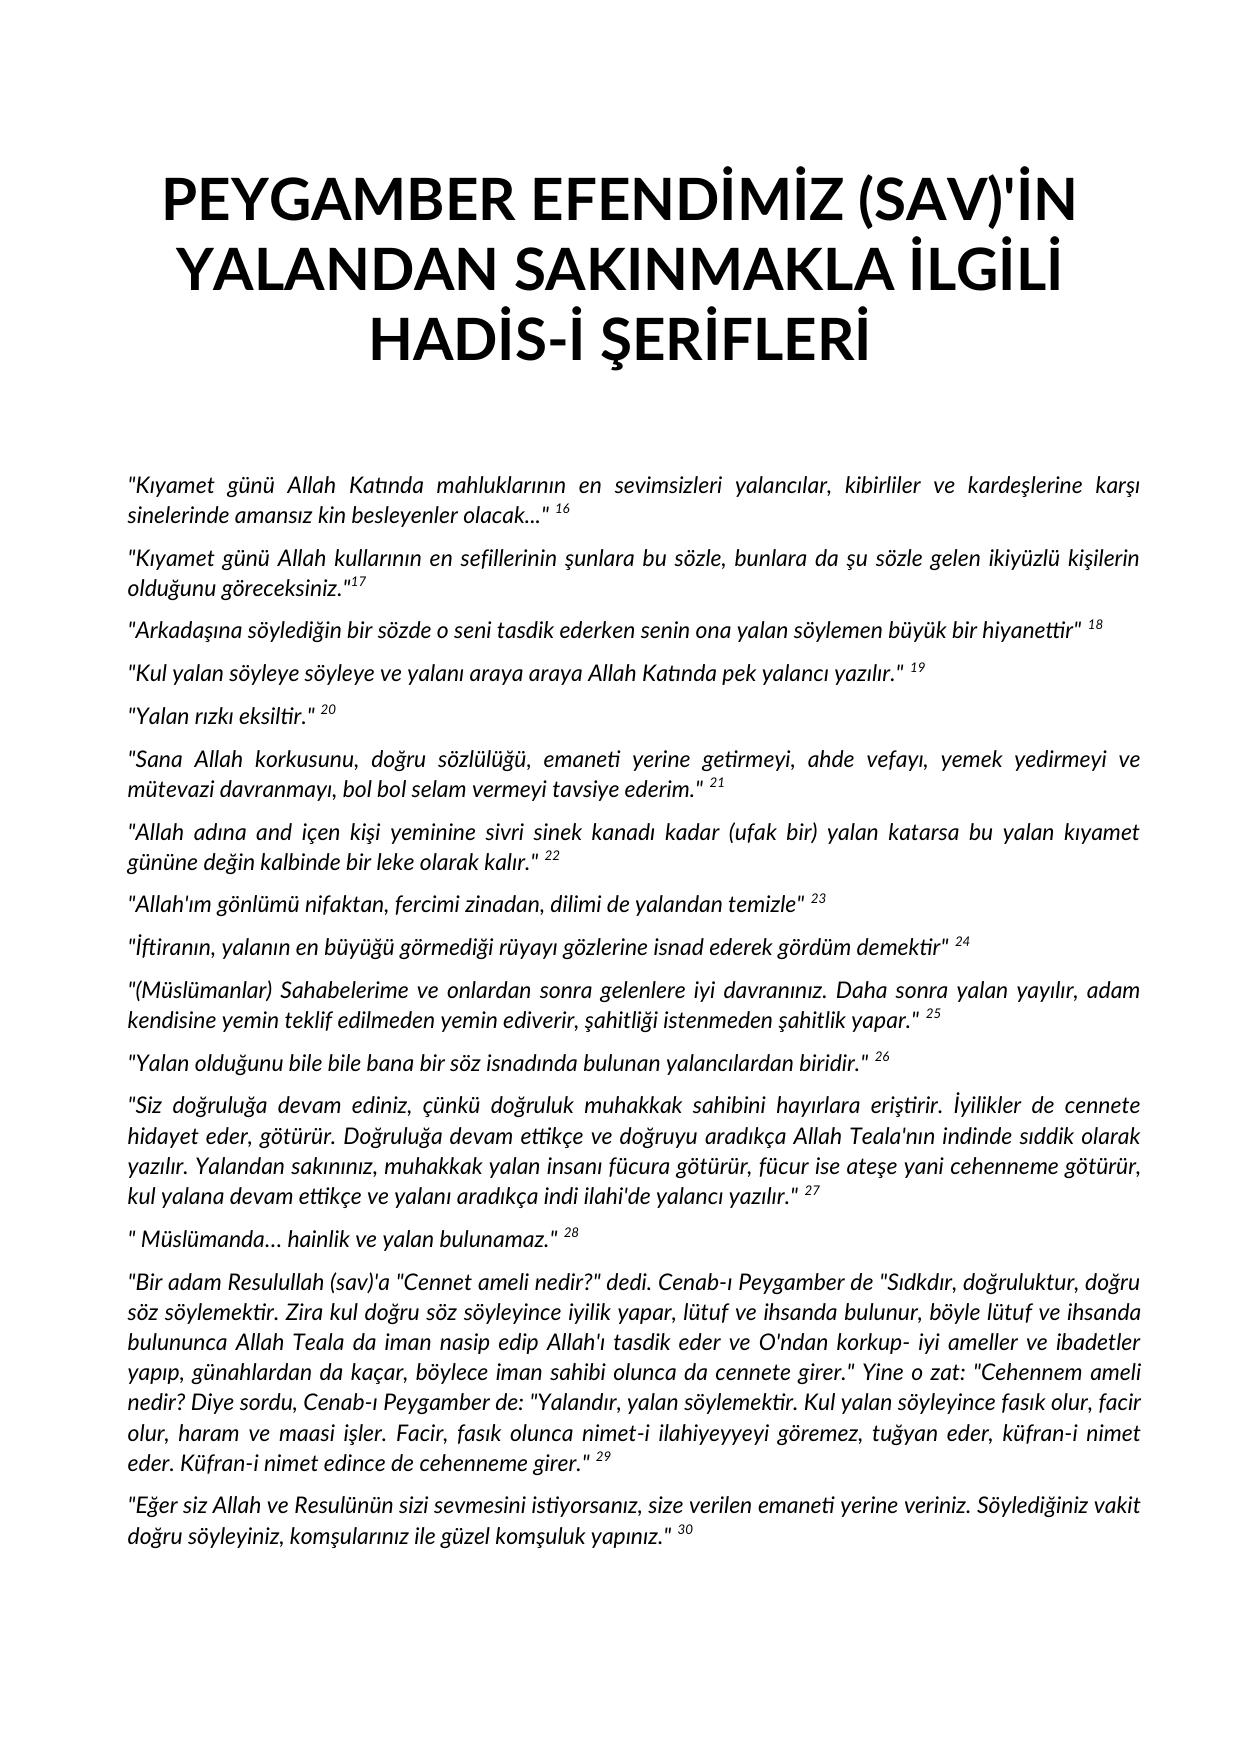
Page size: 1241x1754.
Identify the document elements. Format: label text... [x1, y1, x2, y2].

text "(Müslümanlar) Sahabelerime ve onlardan sonra gelenlere iyi davranınız. Daha sonra yalan yayılır, adam kendisine yemin teklif edilmeden yemin ediverir, şahitliği istenmeden şahitlik yapar." 25 [127, 976, 1143, 1033]
text "Eğer siz Allah ve Resulünün sizi sevmesini istiyorsanız, size verilen emaneti yerine veriniz. Söylediğiniz vakit doğru söyleyiniz, komşularınız ile güzel komşuluk yapınız." 30 [127, 1491, 1143, 1549]
text "Kıyamet günü Allah kullarının en sefillerinin şunlara bu sözle, bunlara da şu sözle gelen ikiyüzlü kişilerin olduğunu göreceksiniz."17 [127, 543, 1143, 601]
text " Müslümanda… hainlik ve yalan bulunamaz." 28 [127, 1224, 1143, 1252]
text "İftiranın, yalanın en büyüğü görmediği rüyayı gözlerine isnad ederek gördüm demektir" 24 [127, 933, 1143, 960]
text "Arkadaşına söylediğin bir sözde o seni tasdik ederken senin ona yalan söylemen büyük bir hiyanettir" 18 [127, 616, 1143, 644]
text "Allah adına and içen kişi yeminine sivri sinek kanadı kadar (ufak bir) yalan katarsa bu yalan kıyamet gününe değin kalbinde bir leke olarak kalır." 22 [127, 817, 1143, 875]
text "Kul yalan söyleye söyleye ve yalanı araya araya Allah Katında pek yalancı yazılır." 19 [127, 659, 1143, 686]
text "Allah'ım gönlümü nifaktan, fercimi zinadan, dilimi de yalandan temizle" 23 [127, 890, 1143, 918]
text "Kıyamet günü Allah Katında mahluklarının en sevimsizleri yalancılar, kibirliler ve kardeşlerine karşı sinelerinde amansız kin besleyenler olacak..." 16 [127, 470, 1143, 528]
text "Sana Allah korkusunu, doğru sözlülüğü, emaneti yerine getirmeyi, ahde vefayı, yemek yedirmeyi ve mütevazi davranmayı, bol bol selam vermeyi tavsiye ederim." 21 [127, 744, 1143, 802]
text "Yalan rızkı eksiltir." 20 [127, 702, 1143, 729]
text "Bir adam Resulullah (sav)'a "Cennet ameli nedir?" dedi. Cenab-ı Peygamber de "Sıdkdır, doğruluktur, doğru söz söylemektir. Zira kul doğru söz söyleyince iyilik yapar, lütuf ve ihsanda bulunur, böyle lütuf ve ihsanda bulununca Allah Teala da iman nasip edip Allah'ı tasdik eder ve O'ndan korkup- iyi ameller ve ibadetler yapıp, günahlardan da kaçar, böylece iman sahibi olunca da cennete girer." Yine o zat: "Cehennem ameli nedir? Diye sordu, Cenab-ı Peygamber de: "Yalandır, yalan söylemektir. Kul yalan söyleyince fasık olur, facir olur, haram ve maasi işler. Facir, fasık olunca nimet-i ilahiyeyyeyi göremez, tuğyan eder, küfran-i nimet eder. Küfran-i nimet edince de cehenneme girer." 29 [127, 1267, 1143, 1476]
text "Yalan olduğunu bile bile bana bir söz isnadında bulunan yalancılardan biridir." 26 [127, 1048, 1143, 1076]
text "Siz doğruluğa devam ediniz, çünkü doğruluk muhakkak sahibini hayırlara eriştirir. İyilikler de cennete hidayet eder, götürür. Doğruluğa devam ettikçe ve doğruyu aradıkça Allah Teala'nın indinde sıddik olarak yazılır. Yalandan sakınınız, muhakkak yalan insanı fücura götürür, fücur ise ateşe yani cehenneme götürür, kul yalana devam ettikçe ve yalanı aradıkça indi ilahi'de yalancı yazılır." 27 [127, 1091, 1143, 1209]
subtitle PEYGAMBER EFENDİMİZ (SAV)'İN YALANDAN SAKINMAKLA İLGİLİ HADİS-İ ŞERİFLERİ [75, 162, 1165, 372]
